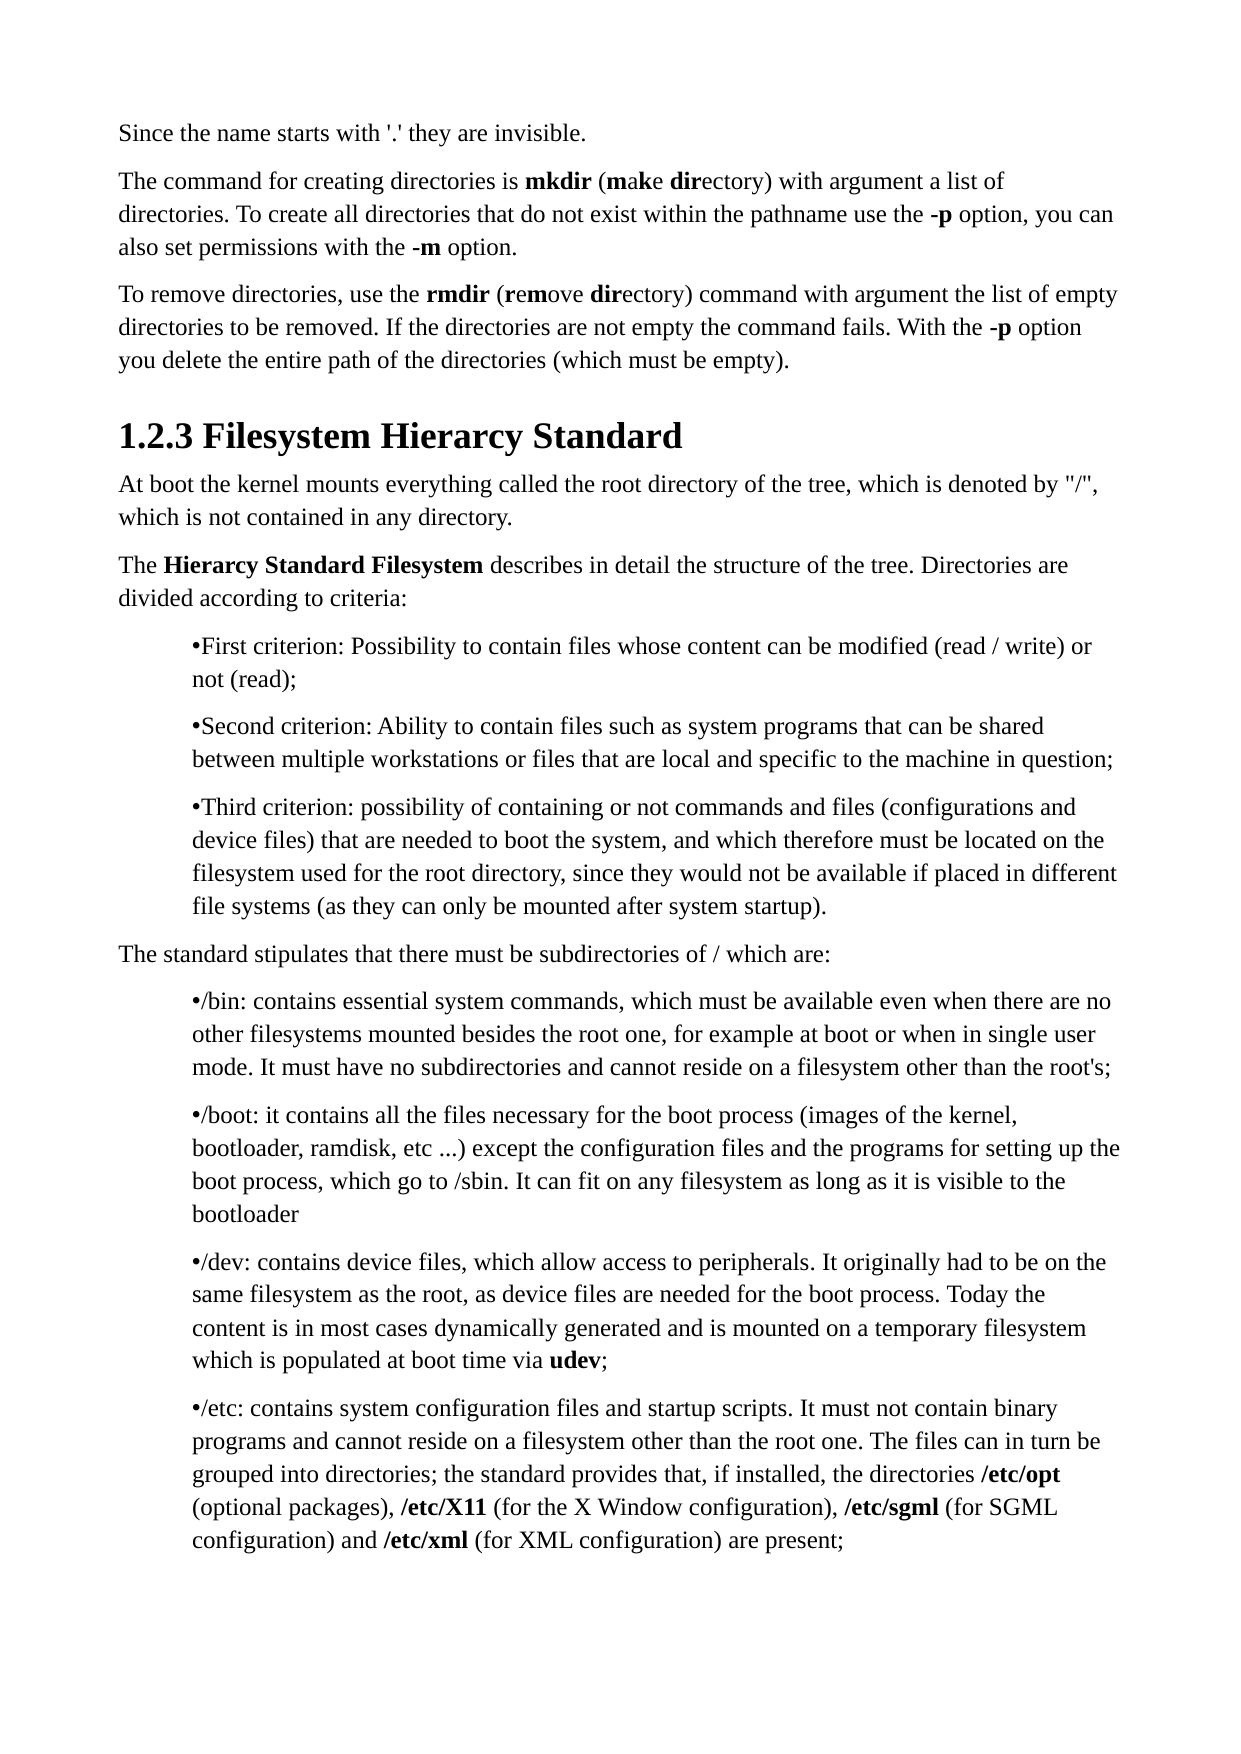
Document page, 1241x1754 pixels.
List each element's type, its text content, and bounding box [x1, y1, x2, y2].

list First criterion: Possibility to contain files whose content can be modified (read / write) or not (read); [118, 631, 1122, 692]
text At boot the kernel mounts everything called the root directory of the tree, which is denoted by "/", which is not contained in any directory. [118, 469, 1122, 531]
text To remove directories, use the rmdir (remove directory) command with argument the list of empty directories to be removed. If the directories are not empty the command fails. With the -p option you delete the entire path of the directories (which must be empty). [118, 279, 1122, 374]
text The command for creating directories is mkdir (make directory) with argument a list of directories. To create all directories that do not exist within the pathname use the -p option, you can also set permissions with the -m option. [118, 166, 1122, 261]
list /dev: contains device files, which allow access to peripherals. It originally had to be on the same filesystem as the root, as device files are needed for the boot process. Today the content is in most cases dynamically generated and is mounted on a temporary filesystem which is populated at boot time via udev; [118, 1247, 1122, 1374]
subtitle 1.2.3 Filesystem Hierarcy Standard [118, 414, 1122, 457]
text Since the name starts with '.' they are invisible. [118, 118, 1122, 147]
text The standard stipulates that there must be subdirectories of / which are: [118, 939, 1122, 967]
list /boot: it contains all the files necessary for the boot process (images of the kernel, bootloader, ramdisk, etc ...) except the configuration files and the programs for setting up the boot process, which go to /sbin. It can fit on any filesystem as long as it is visible to the bootloader [118, 1100, 1122, 1228]
list /bin: contains essential system commands, which must be available even when there are no other filesystems mounted besides the root one, for example at boot or when in single user mode. It must have no subdirectories and cannot reside on a filesystem other than the root's; [118, 986, 1122, 1081]
list /etc: contains system configuration files and startup scripts. It must not contain binary programs and cannot reside on a filesystem other than the root one. The files can in turn be grouped into directories; the standard provides that, if installed, the directories /etc/opt (optional packages), /etc/X11 (for the X Window configuration), /etc/sgml (for SGML configuration) and /etc/xml (for XML configuration) are present; [118, 1393, 1122, 1554]
list Second criterion: Ability to contain files such as system programs that can be shared between multiple workstations or files that are local and specific to the machine in question; [118, 711, 1122, 773]
text The Hierarcy Standard Filesystem describes in detail the structure of the tree. Directories are divided according to criteria: [118, 550, 1122, 612]
list Third criterion: possibility of containing or not commands and files (configurations and device files) that are needed to boot the system, and which therefore must be located on the filesystem used for the root directory, since they would not be available if placed in different file systems (as they can only be mounted after system startup). [118, 792, 1122, 920]
